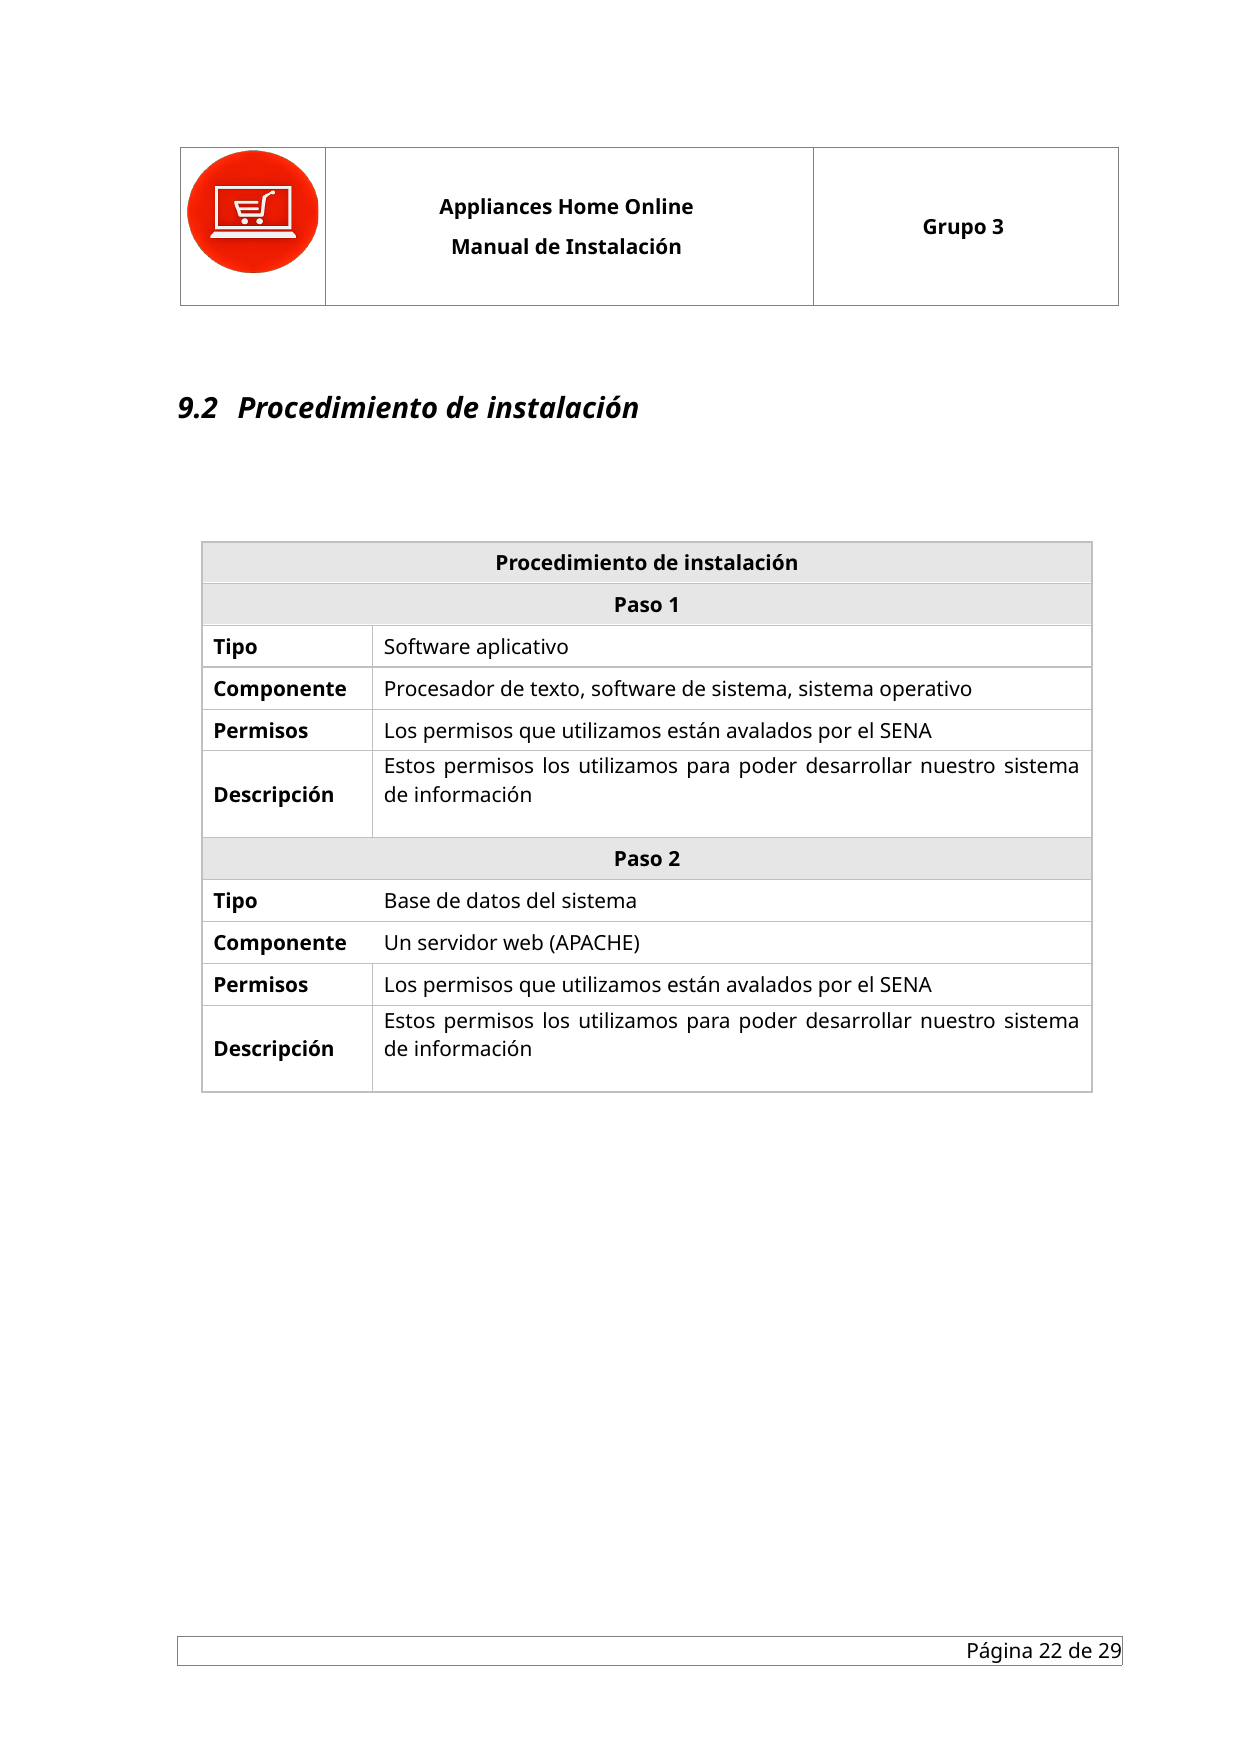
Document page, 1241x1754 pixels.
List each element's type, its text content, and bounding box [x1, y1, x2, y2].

table_cell Un servidor web (APACHE) [373, 922, 1091, 963]
table_cell Permisos [203, 964, 372, 1005]
table_cell Tipo [203, 626, 372, 666]
table_cell Estos permisos los utilizamos para poder desarrollar nuestro sistema de información [373, 751, 1091, 837]
table_cell Tipo [203, 880, 372, 921]
table_cell Paso 1 [203, 584, 1091, 624]
table_cell Procesador de texto, software de sistema, sistema operativo [373, 668, 1091, 708]
table_header Procedimiento de instalación [203, 543, 1091, 582]
table_cell Componente [203, 668, 372, 708]
subtitle Procedimiento de instalación [177, 388, 1122, 427]
table_cell Permisos [203, 710, 372, 750]
table_cell Estos permisos los utilizamos para poder desarrollar nuestro sistema de información [373, 1006, 1091, 1091]
table_cell Componente [203, 922, 372, 963]
table_cell Los permisos que utilizamos están avalados por el SENA [373, 964, 1091, 1005]
table_cell Los permisos que utilizamos están avalados por el SENA [373, 710, 1091, 750]
table_cell Descripción [203, 1006, 372, 1091]
table_cell Base de datos del sistema [373, 880, 1091, 921]
table_cell Software aplicativo [373, 626, 1091, 666]
table_cell Descripción [203, 751, 372, 837]
table_cell Paso 2 [203, 838, 1091, 879]
